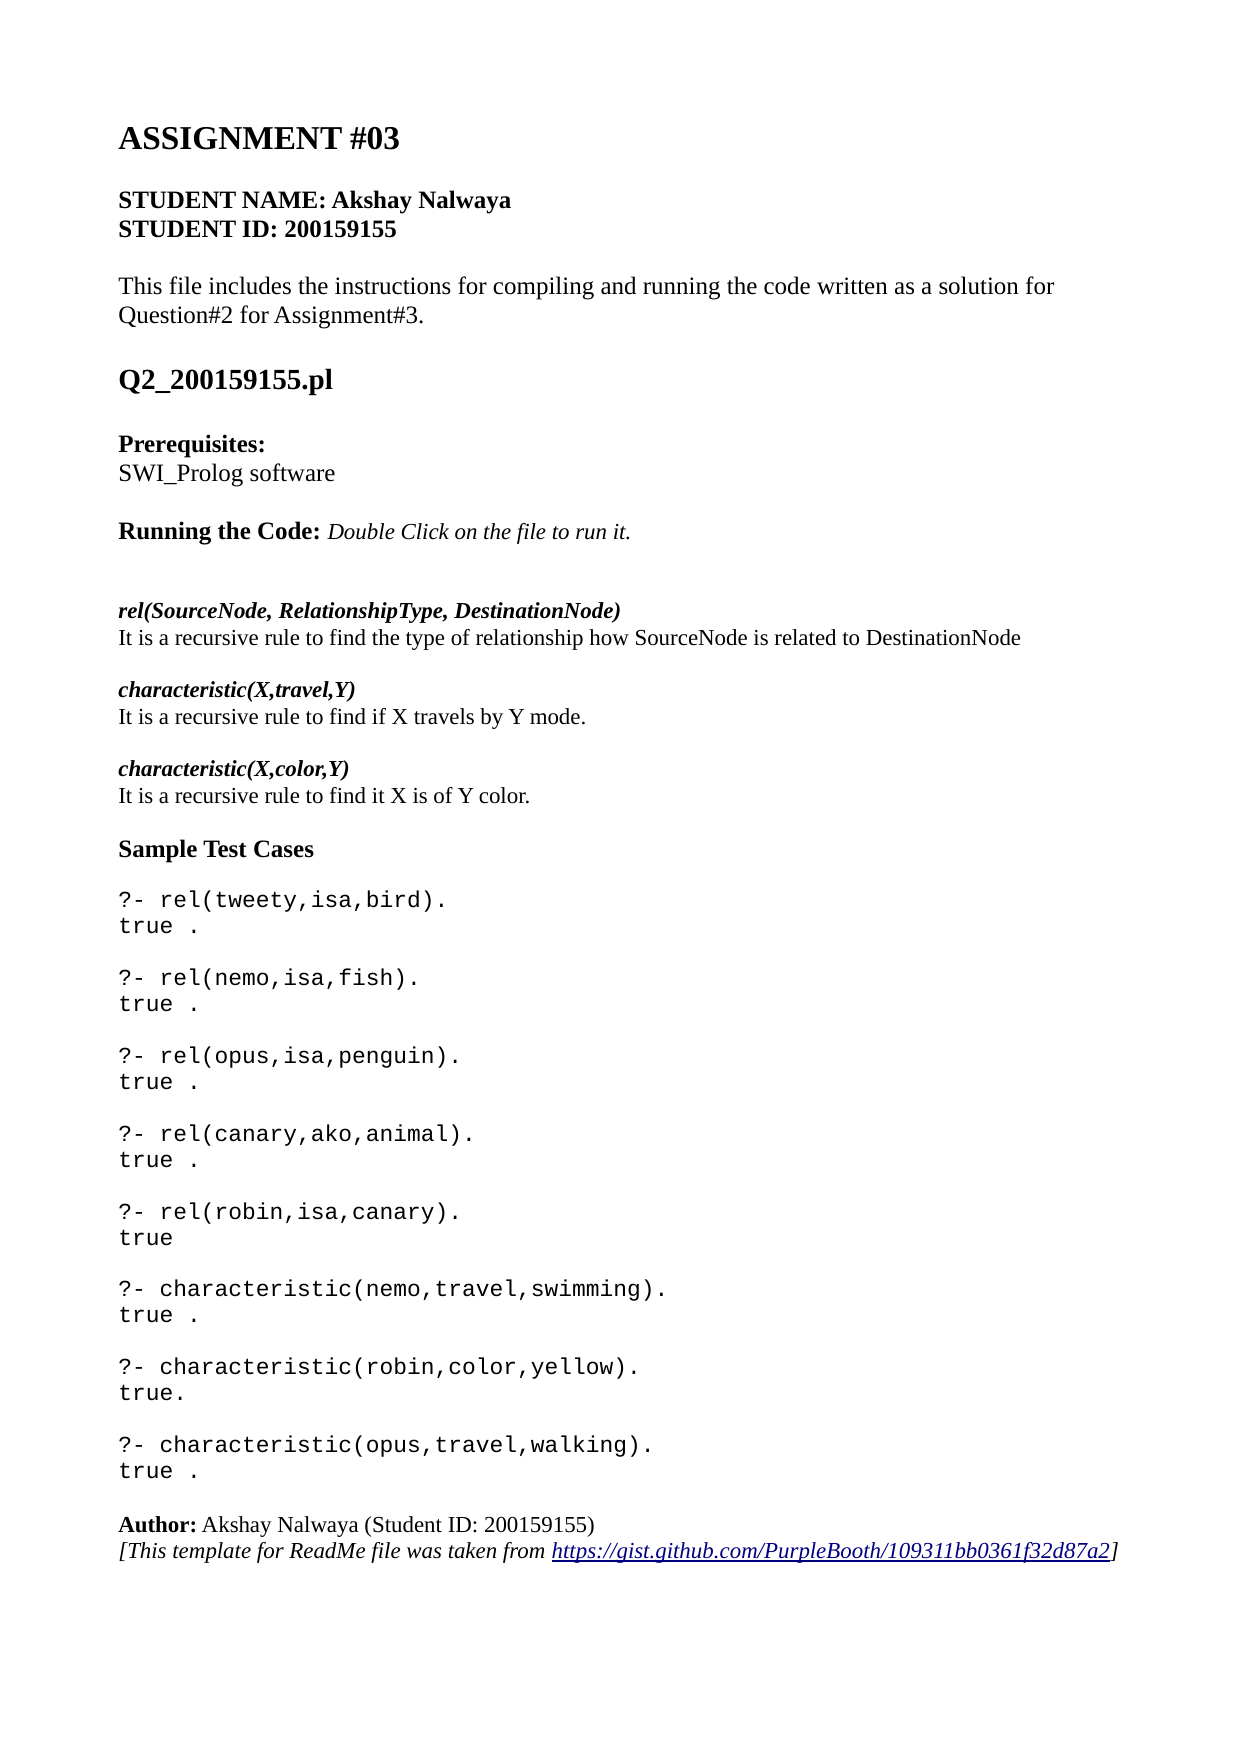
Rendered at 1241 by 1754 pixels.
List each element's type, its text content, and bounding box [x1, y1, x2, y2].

text It is a recursive rule to find if X travels by Y mode. [118, 703, 1122, 729]
text ?- rel(nemo,isa,fish). [118, 967, 1122, 992]
text Sample Test Cases [118, 834, 1122, 863]
text Q2_200159155.pl [118, 362, 1122, 396]
text Running the Code: Double Click on the file to run it. [118, 516, 1122, 544]
text true . [118, 915, 1122, 941]
text [This template for ReadMe file was taken from https://gist.github.com/PurpleBooth/109311bb0361f32d87a2] [118, 1538, 1122, 1564]
text true. [118, 1382, 1122, 1407]
text SWI_Prolog software [118, 458, 1122, 487]
text true [118, 1226, 1122, 1252]
text characteristic(X,color,Y) [118, 755, 1122, 782]
text true . [118, 992, 1122, 1018]
text ?- rel(opus,isa,penguin). [118, 1044, 1122, 1070]
text characteristic(X,travel,Y) [118, 676, 1122, 703]
text STUDENT ID: 200159155 [118, 214, 1122, 243]
text true . [118, 1070, 1122, 1096]
text ?- characteristic(opus,travel,walking). [118, 1433, 1122, 1459]
text It is a recursive rule to find the type of relationship how SourceNode is related to DestinationNode [118, 624, 1122, 650]
text true . [118, 1148, 1122, 1174]
text ?- characteristic(robin,color,yellow). [118, 1356, 1122, 1382]
text true . [118, 1304, 1122, 1330]
text rel(SourceNode, RelationshipType, DestinationNode) [118, 597, 1122, 624]
text ?- rel(canary,ako,animal). [118, 1122, 1122, 1148]
text ?- characteristic(nemo,travel,swimming). [118, 1278, 1122, 1304]
text ?- rel(robin,isa,canary). [118, 1200, 1122, 1226]
text STUDENT NAME: Akshay Nalwaya [118, 185, 1122, 214]
text ?- rel(tweety,isa,bird). [118, 889, 1122, 915]
text true . [118, 1459, 1122, 1485]
text This file includes the instructions for compiling and running the code written as a solution for Question#2 for Assignment#3. [118, 271, 1122, 329]
text ASSIGNMENT #03 [118, 118, 1122, 156]
text It is a recursive rule to find it X is of Y color. [118, 782, 1122, 808]
text Prerequisites: [118, 429, 1122, 458]
text Author: Akshay Nalwaya (Student ID: 200159155) [118, 1511, 1122, 1538]
